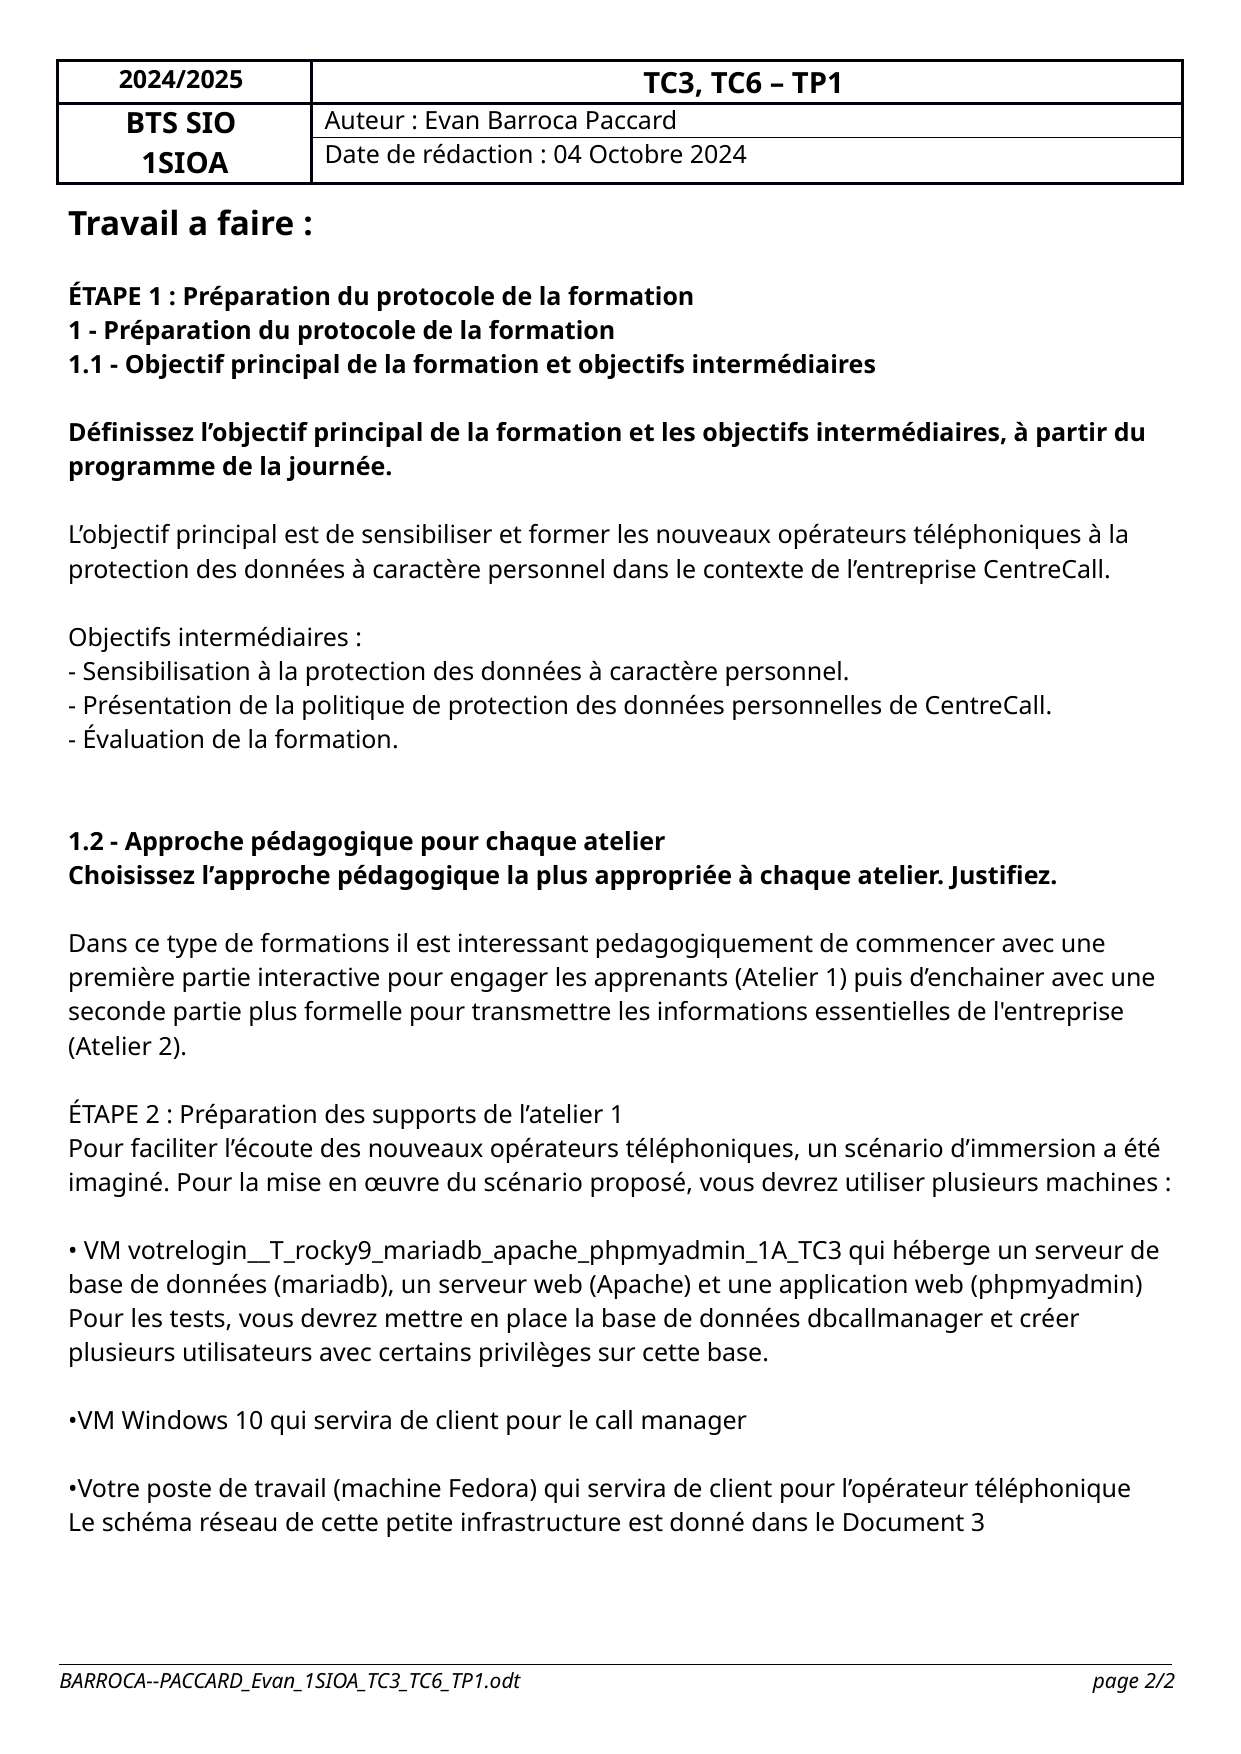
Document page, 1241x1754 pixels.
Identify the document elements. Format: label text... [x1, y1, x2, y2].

text Travail a faire : [68, 199, 1172, 245]
text •Votre poste de travail (machine Fedora) qui servira de client pour l’opérateur téléphonique [68, 1471, 1172, 1505]
text Pour les tests, vous devrez mettre en place la base de données dbcallmanager et créer plusieurs utilisateurs avec certains privilèges sur cette base. [68, 1301, 1172, 1369]
text L’objectif principal est de sensibiliser et former les nouveaux opérateurs téléphoniques à la protection des données à caractère personnel dans le contexte de l’entreprise CentreCall. [68, 517, 1172, 585]
text Choisissez l’approche pédagogique la plus appropriée à chaque atelier. Justifiez. [68, 858, 1172, 892]
text 1.1 - Objectif principal de la formation et objectifs intermédiaires [68, 347, 1172, 381]
text Pour faciliter l’écoute des nouveaux opérateurs téléphoniques, un scénario d’immersion a été imaginé. Pour la mise en œuvre du scénario proposé, vous devrez utiliser plusieurs machines : [68, 1130, 1172, 1198]
text Définissez l’objectif principal de la formation et les objectifs intermédiaires, à partir du programme de la journée. [68, 415, 1172, 483]
text Dans ce type de formations il est interessant pedagogiquement de commencer avec une première partie interactive pour engager les apprenants (Atelier 1) puis d’enchainer avec une seconde partie plus formelle pour transmettre les informations essentielles de l'entreprise (Atelier 2). [68, 926, 1172, 1062]
text Objectifs intermédiaires : [68, 619, 1172, 653]
text base de données (mariadb), un serveur web (Apache) et une application web (phpmyadmin) [68, 1267, 1172, 1301]
text Le schéma réseau de cette petite infrastructure est donné dans le Document 3 [68, 1505, 1172, 1539]
text - Sensibilisation à la protection des données à caractère personnel. [68, 653, 1172, 687]
text - Évaluation de la formation. [68, 722, 1172, 756]
text •VM Windows 10 qui servira de client pour le call manager [68, 1403, 1172, 1437]
text - Présentation de la politique de protection des données personnelles de CentreCall. [68, 687, 1172, 722]
text 1.2 - Approche pédagogique pour chaque atelier [68, 824, 1172, 858]
text ÉTAPE 2 : Préparation des supports de l’atelier 1 [68, 1096, 1172, 1130]
text ÉTAPE 1 : Préparation du protocole de la formation [68, 279, 1172, 313]
text 1 - Préparation du protocole de la formation [68, 313, 1172, 347]
text • VM votrelogin__T_rocky9_mariadb_apache_phpmyadmin_1A_TC3 qui héberge un serveur de [68, 1232, 1172, 1267]
